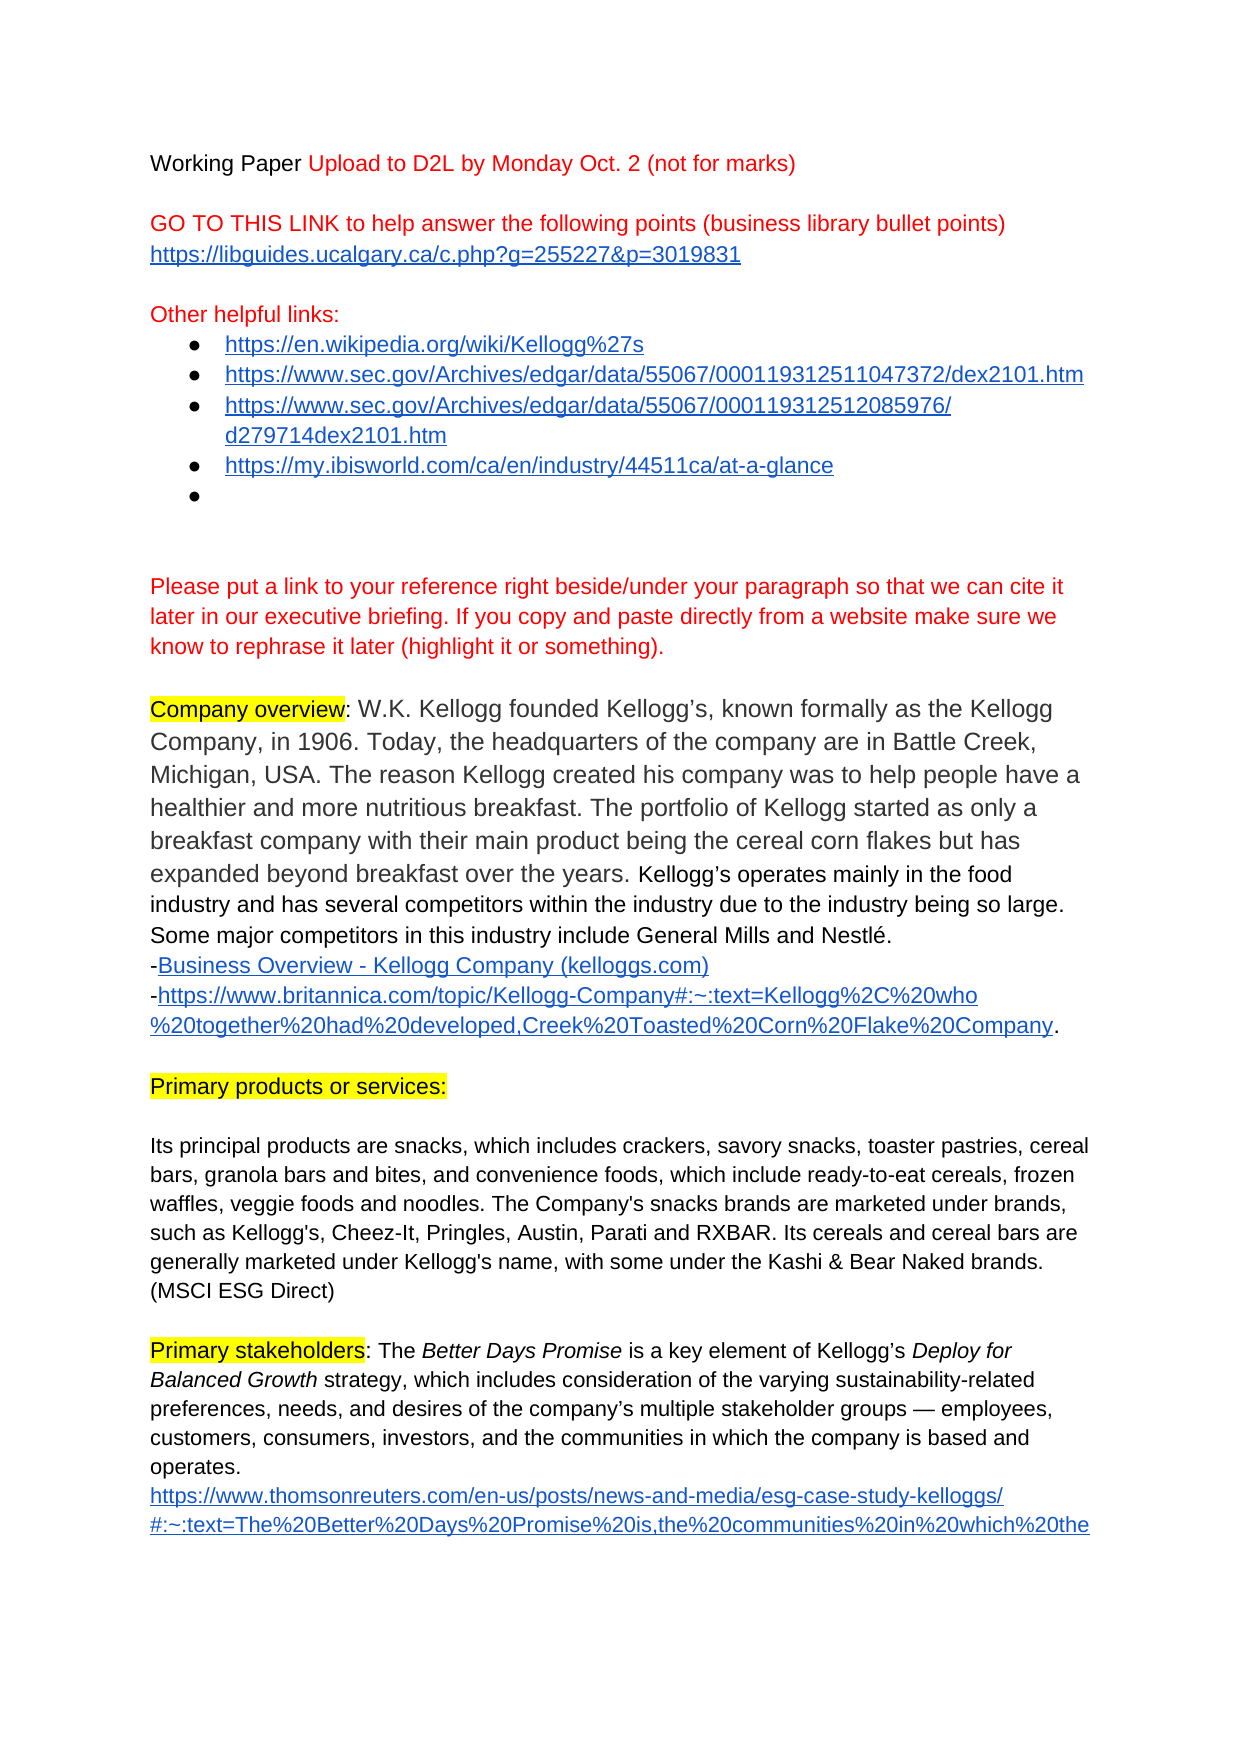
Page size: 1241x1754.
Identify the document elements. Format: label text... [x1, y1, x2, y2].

list https://www.sec.gov/Archives/edgar/data/55067/000119312511047372/dex2101.htm [187, 361, 1090, 388]
list https://my.ibisworld.com/ca/en/industry/44511ca/at-a-glance [187, 452, 1090, 478]
list https://www.sec.gov/Archives/edgar/data/55067/000119312512085976/d279714dex2101.htm [187, 392, 1090, 448]
text https://www.thomsonreuters.com/en-us/posts/news-and-media/esg-case-study-kelloggs/#:~:text=The%20Better%20Days%20Promise%20is,the%20communities%20in%20which%20the [150, 1483, 1090, 1534]
list https://en.wikipedia.org/wiki/Kellogg%27s [187, 331, 1090, 358]
text Primary stakeholders: The Better Days Promise is a key element of Kellogg’s Deploy for Balanced Growth strategy, which includes consideration of the varying sustainability-related preferences, needs, and desires of the company’s multiple stakeholder groups — employees, customers, consumers, investors, and the communities in which the company is based and operates. [150, 1337, 1090, 1479]
text Other helpful links: [150, 301, 1090, 327]
text Please put a link to your reference right beside/under your paragraph so that we can cite it later in our executive briefing. If you copy and paste directly from a website make sure we know to rephrase it later (highlight it or something). [150, 573, 1090, 660]
text Its principal products are snacks, which includes crackers, savory snacks, toaster pastries, cereal bars, granola bars and bites, and convenience foods, which include ready-to-eat cereals, frozen waffles, veggie foods and noodles. The Company's snacks brands are marketed under brands, such as Kellogg's, Cheez-It, Pringles, Austin, Parati and RXBAR. Its cereals and cereal bars are generally marketed under Kellogg's name, with some under the Kashi & Bear Naked brands. (MSCI ESG Direct) [150, 1133, 1090, 1303]
text Company overview: W.K. Kellogg founded Kellogg’s, known formally as the Kellogg Company, in 1906. Today, the headquarters of the company are in Battle Creek, Michigan, USA. The reason Kellogg created his company was to help people have a healthier and more nutritious breakfast. The portfolio of Kellogg started as only a breakfast company with their main product being the cereal corn flakes but has expanded beyond breakfast over the years. Kellogg’s operates mainly in the food industry and has several competitors within the industry due to the industry being so large. Some major competitors in this industry include General Mills and Nestlé. [150, 694, 1090, 948]
text Working Paper Upload to D2L by Monday Oct. 2 (not for marks) [150, 150, 1090, 176]
text GO TO THIS LINK to help answer the following points (business library bullet points) https://libguides.ucalgary.ca/c.php?g=255227&p=3019831 [150, 210, 1090, 267]
text -Business Overview - Kellogg Company (kelloggs.com) [150, 952, 1090, 978]
text -https://www.britannica.com/topic/Kellogg-Company#:~:text=Kellogg%2C%20who%20together%20had%20developed,Creek%20Toasted%20Corn%20Flake%20Company. [150, 982, 1090, 1039]
text Primary products or services: [150, 1073, 1090, 1099]
